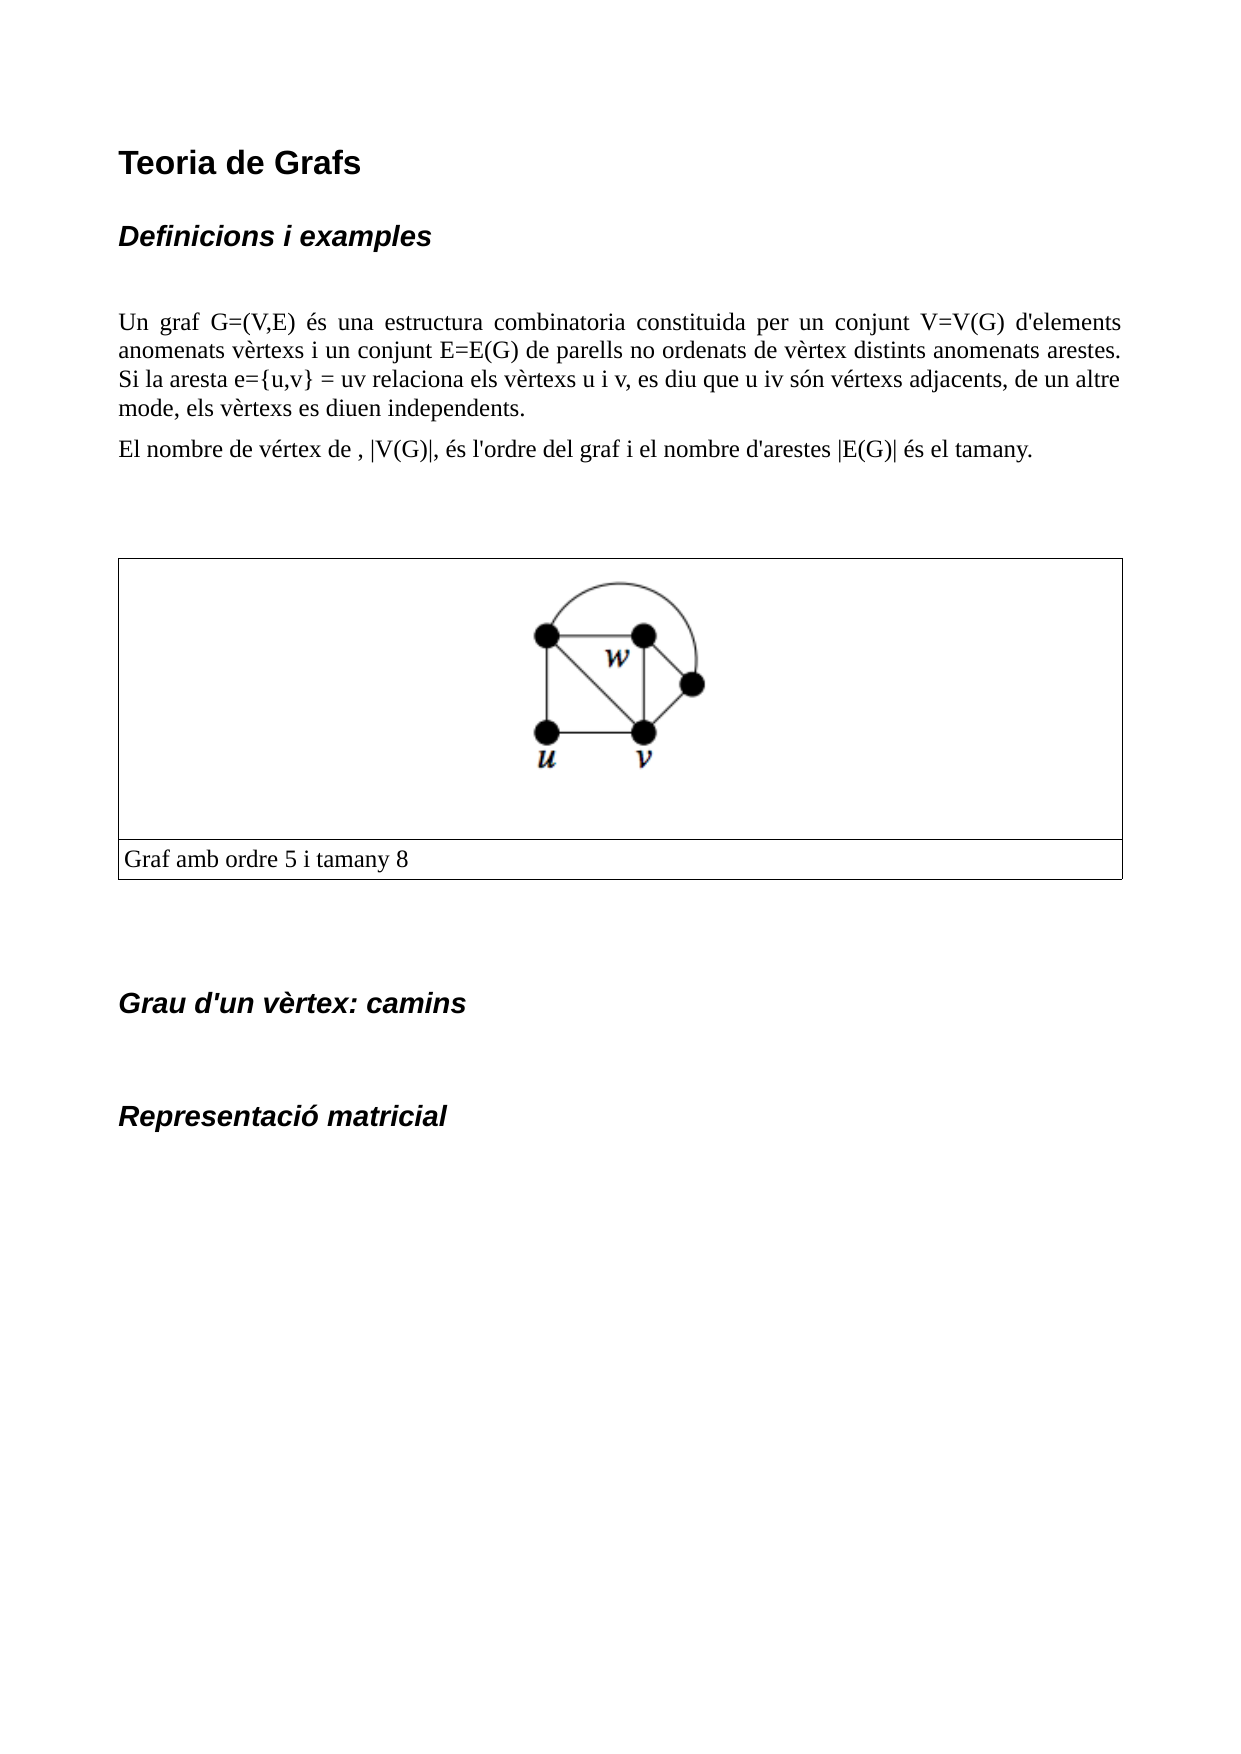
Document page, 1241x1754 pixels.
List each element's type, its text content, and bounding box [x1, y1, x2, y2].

subtitle Definicions i examples [118, 219, 1122, 253]
subtitle Representació matricial [118, 1099, 1122, 1132]
text Un graf G=(V,E) és una estructura combinatoria constituida per un conjunt V=V(G) d'elements anomenats vèrtexs i un conjunt E=E(G) de parells no ordenats de vèrtex distints anomenats arestes. Si la aresta e={u,v} = uv relaciona els vèrtexs u i v, es diu que u iv són vértexs adjacents, de un altre mode, els vèrtexs es diuen independents. [118, 307, 1122, 422]
subtitle Grau d'un vèrtex: camins [118, 986, 1122, 1020]
table_header [119, 559, 1122, 838]
text El nombre de vértex de , |V(G)|, és l'ordre del graf i el nombre d'arestes |E(G)| és el tamany. [118, 434, 1122, 463]
subtitle Teoria de Grafs [118, 143, 1122, 182]
picture [488, 563, 753, 804]
table_cell Graf amb ordre 5 i tamany 8 [119, 840, 1122, 879]
